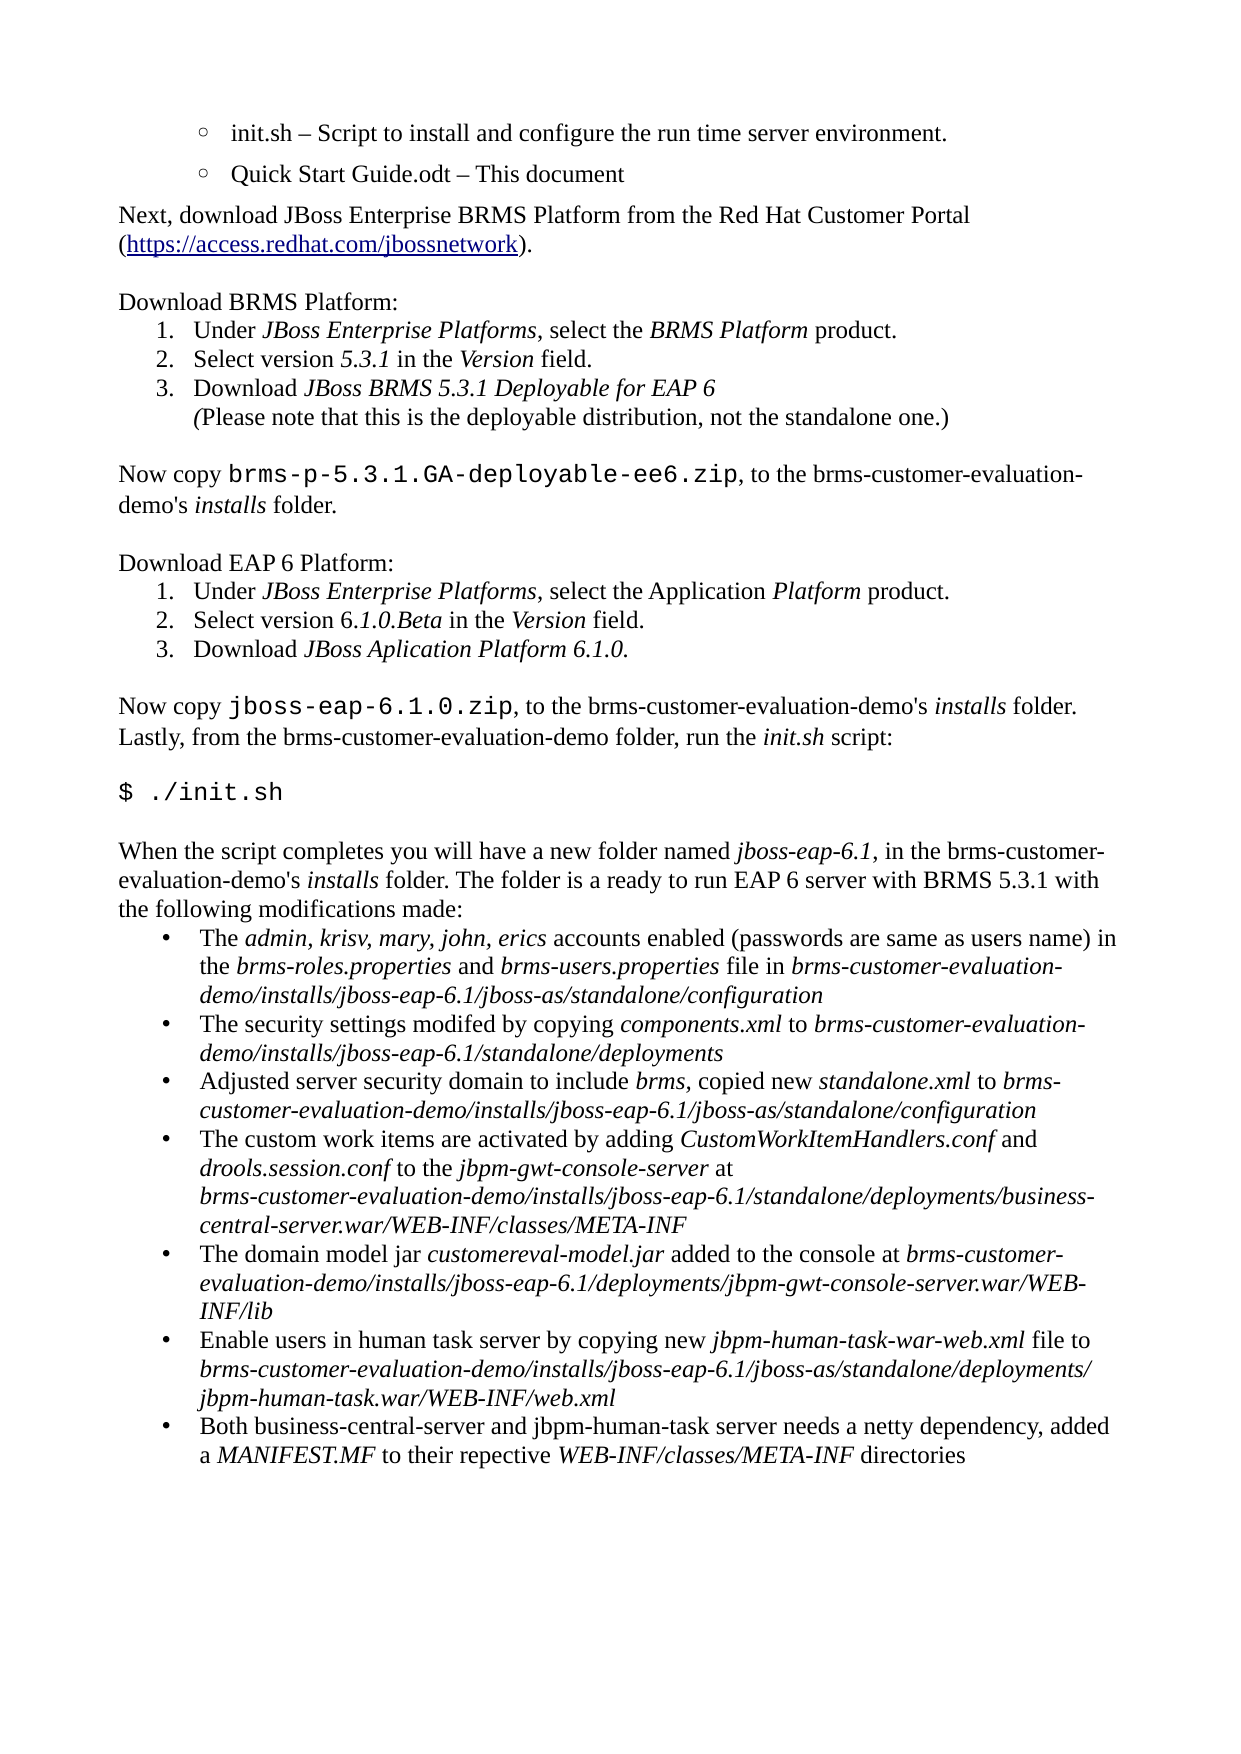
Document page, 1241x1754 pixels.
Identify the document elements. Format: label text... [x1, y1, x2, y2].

list Select version 6.1.0.Beta in the Version field. [156, 605, 1122, 634]
list Select version 5.3.1 in the Version field. [156, 344, 1122, 373]
list The domain model jar customereval-model.jar added to the console at brms-customer-evaluation-demo/installs/jboss-eap-6.1/deployments/jbpm-gwt-console-server.war/WEB-INF/lib [162, 1239, 1122, 1325]
list Under JBoss Enterprise Platforms, select the BRMS Platform product. [156, 316, 1122, 344]
text $ ./init.sh [118, 780, 1122, 808]
text When the script completes you will have a new folder named jboss-eap-6.1, in the brms-customer-evaluation-demo's installs folder. The folder is a ready to run EAP 6 server with BRMS 5.3.1 with the following modifications made: [118, 836, 1122, 923]
text Now copy jboss-eap-6.1.0.zip, to the brms-customer-evaluation-demo's installs folder. [118, 691, 1122, 722]
list init.sh – Script to install and configure the run time server environment. [193, 118, 1122, 147]
list Download JBoss BRMS 5.3.1 Deployable for EAP 6 (Please note that this is the deployable distribution, not the standalone one.) [156, 373, 1122, 431]
text Download EAP 6 Platform: [118, 548, 1122, 576]
list Quick Start Guide.odt – This document [193, 159, 1122, 188]
list Under JBoss Enterprise Platforms, select the Application Platform product. [156, 576, 1122, 605]
list Both business-central-server and jbpm-human-task server needs a netty dependency, added a MANIFEST.MF to their repective WEB-INF/classes/META-INF directories [162, 1411, 1122, 1469]
text Now copy brms-p-5.3.1.GA-deployable-ee6.zip, to the brms-customer-evaluation-demo's installs folder. [118, 459, 1122, 519]
text Lastly, from the brms-customer-evaluation-demo folder, run the init.sh script: [118, 722, 1122, 751]
list The security settings modifed by copying components.xml to brms-customer-evaluation-demo/installs/jboss-eap-6.1/standalone/deployments [162, 1009, 1122, 1066]
list The custom work items are activated by adding CustomWorkItemHandlers.conf and drools.session.conf to the jbpm-gwt-console-server at brms-customer-evaluation-demo/installs/jboss-eap-6.1/standalone/deployments/business-central-server.war/WEB-INF/classes/META-INF [162, 1124, 1122, 1239]
list Download JBoss Aplication Platform 6.1.0. [156, 634, 1122, 663]
text Download BRMS Platform: [118, 258, 1122, 316]
list Adjusted server security domain to include brms, copied new standalone.xml to brms-customer-evaluation-demo/installs/jboss-eap-6.1/jboss-as/standalone/configuration [162, 1066, 1122, 1124]
list The admin, krisv, mary, john, erics accounts enabled (passwords are same as users name) in the brms-roles.properties and brms-users.properties file in brms-customer-evaluation-demo/installs/jboss-eap-6.1/jboss-as/standalone/configuration [162, 923, 1122, 1009]
list Enable users in human task server by copying new jbpm-human-task-war-web.xml file to brms-customer-evaluation-demo/installs/jboss-eap-6.1/jboss-as/standalone/deployments/jbpm-human-task.war/WEB-INF/web.xml [162, 1325, 1122, 1411]
text Next, download JBoss Enterprise BRMS Platform from the Red Hat Customer Portal (https://access.redhat.com/jbossnetwork). [118, 201, 1122, 258]
